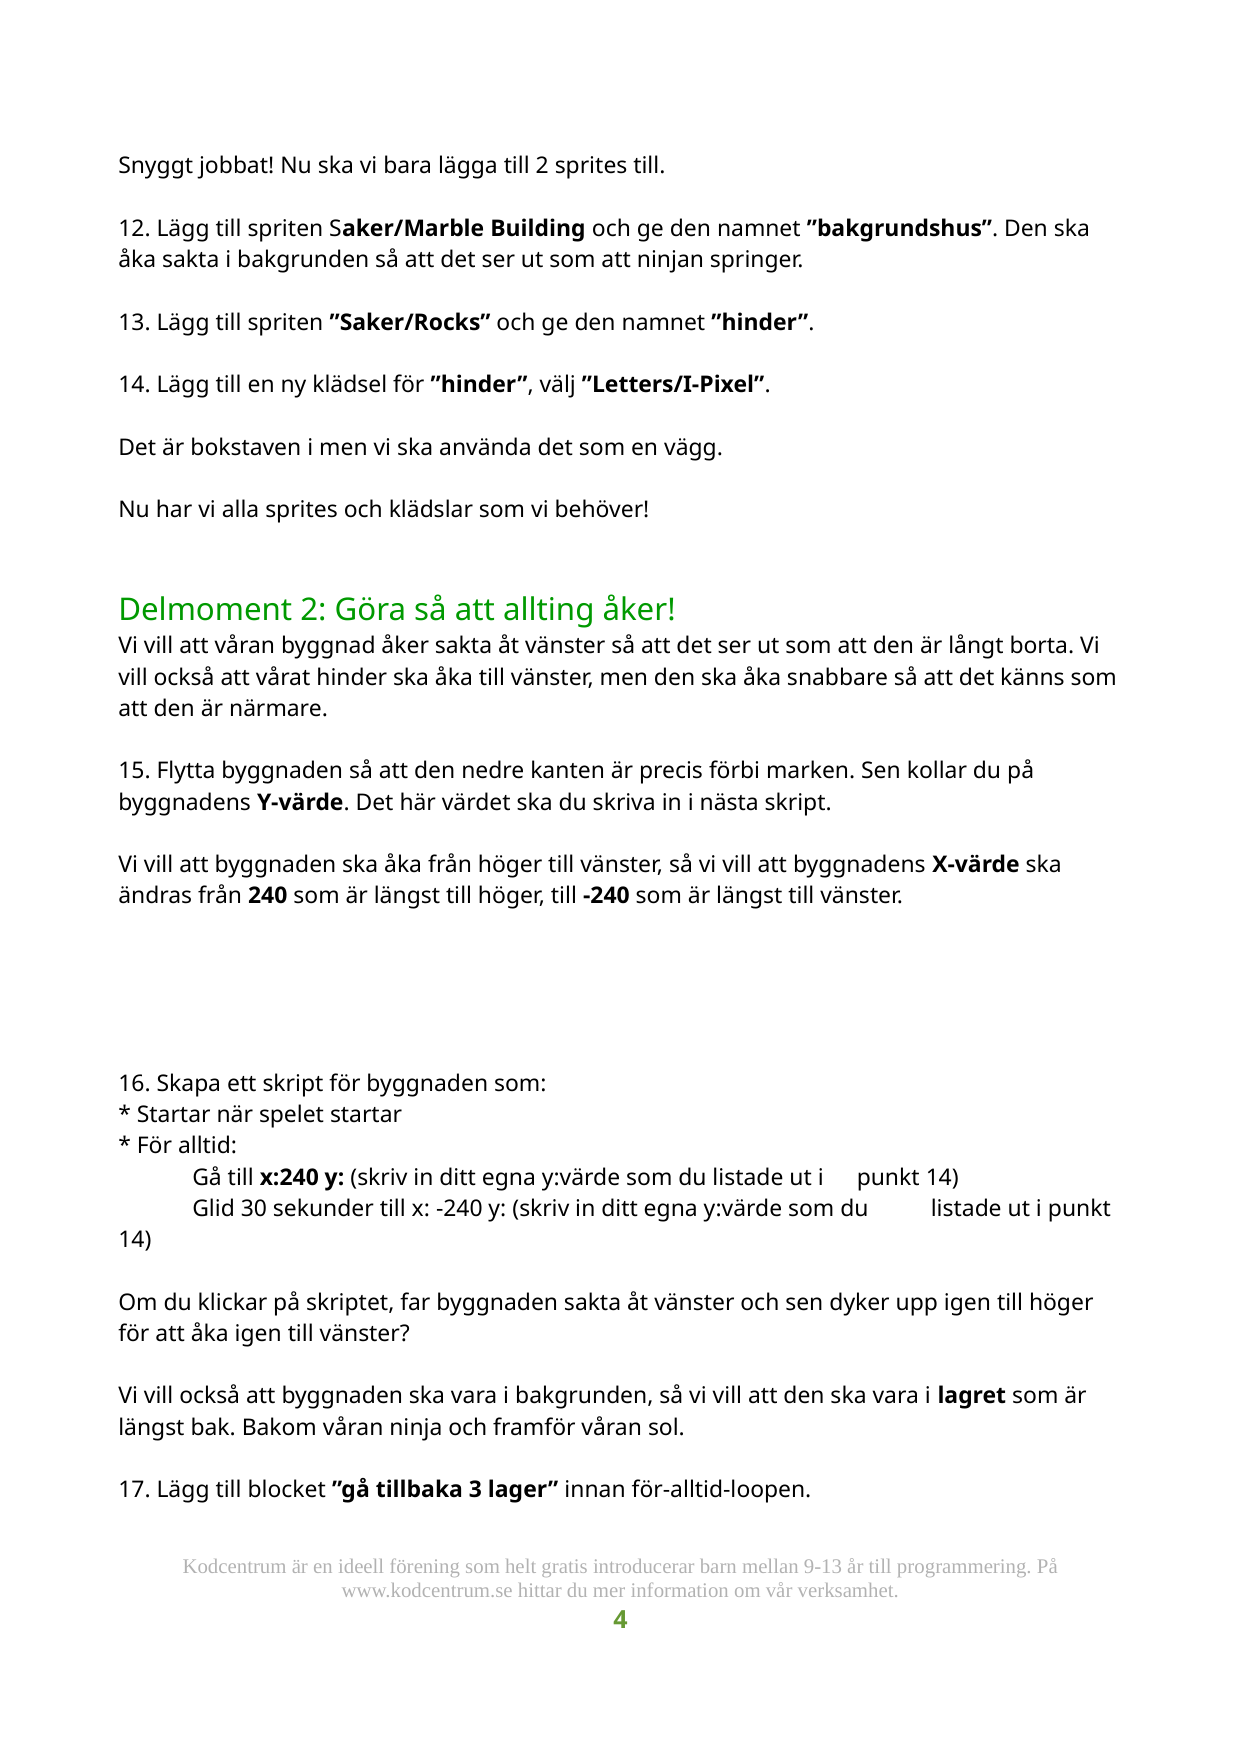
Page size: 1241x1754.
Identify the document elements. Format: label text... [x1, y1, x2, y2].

text 15. Flytta byggnaden så att den nedre kanten är precis förbi marken. Sen kollar du på byggnadens Y-värde. Det här värdet ska du skriva in i nästa skript. [118, 754, 1122, 817]
text Vi vill att våran byggnad åker sakta åt vänster så att det ser ut som att den är långt borta. Vi vill också att vårat hinder ska åka till vänster, men den ska åka snabbare så att det känns som att den är närmare. [118, 629, 1122, 723]
text 13. Lägg till spriten ”Saker/Rocks” och ge den namnet ”hinder”. [118, 306, 1122, 337]
text Gå till x:240 y: (skriv in ditt egna y:värde som du listade ut i punkt 14) [118, 1161, 1122, 1192]
text 16. Skapa ett skript för byggnaden som: [118, 1067, 1122, 1098]
text Om du klickar på skriptet, far byggnaden sakta åt vänster och sen dyker upp igen till höger för att åka igen till vänster? [118, 1286, 1122, 1348]
text 12. Lägg till spriten Saker/Marble Building och ge den namnet ”bakgrundshus”. Den ska åka sakta i bakgrunden så att det ser ut som att ninjan springer. [118, 212, 1122, 274]
text Delmoment 2: Göra så att allting åker! [118, 587, 1122, 629]
text * För alltid: [118, 1129, 1122, 1161]
text * Startar när spelet startar [118, 1098, 1122, 1129]
text 14. Lägg till en ny klädsel för ”hinder”, välj ”Letters/I-Pixel”. [118, 368, 1122, 399]
text Snyggt jobbat! Nu ska vi bara lägga till 2 sprites till. [118, 149, 1122, 181]
text 17. Lägg till blocket ”gå tillbaka 3 lager” innan för-alltid-loopen. [118, 1473, 1122, 1504]
text Nu har vi alla sprites och klädslar som vi behöver! [118, 493, 1122, 524]
text Vi vill också att byggnaden ska vara i bakgrunden, så vi vill att den ska vara i lagret som är längst bak. Bakom våran ninja och framför våran sol. [118, 1379, 1122, 1442]
text Glid 30 sekunder till x: -240 y: (skriv in ditt egna y:värde som du listade ut i punkt 14) [118, 1192, 1122, 1254]
text Vi vill att byggnaden ska åka från höger till vänster, så vi vill att byggnadens X-värde ska ändras från 240 som är längst till höger, till -240 som är längst till vänster. [118, 848, 1122, 911]
text Det är bokstaven i men vi ska använda det som en vägg. [118, 431, 1122, 462]
